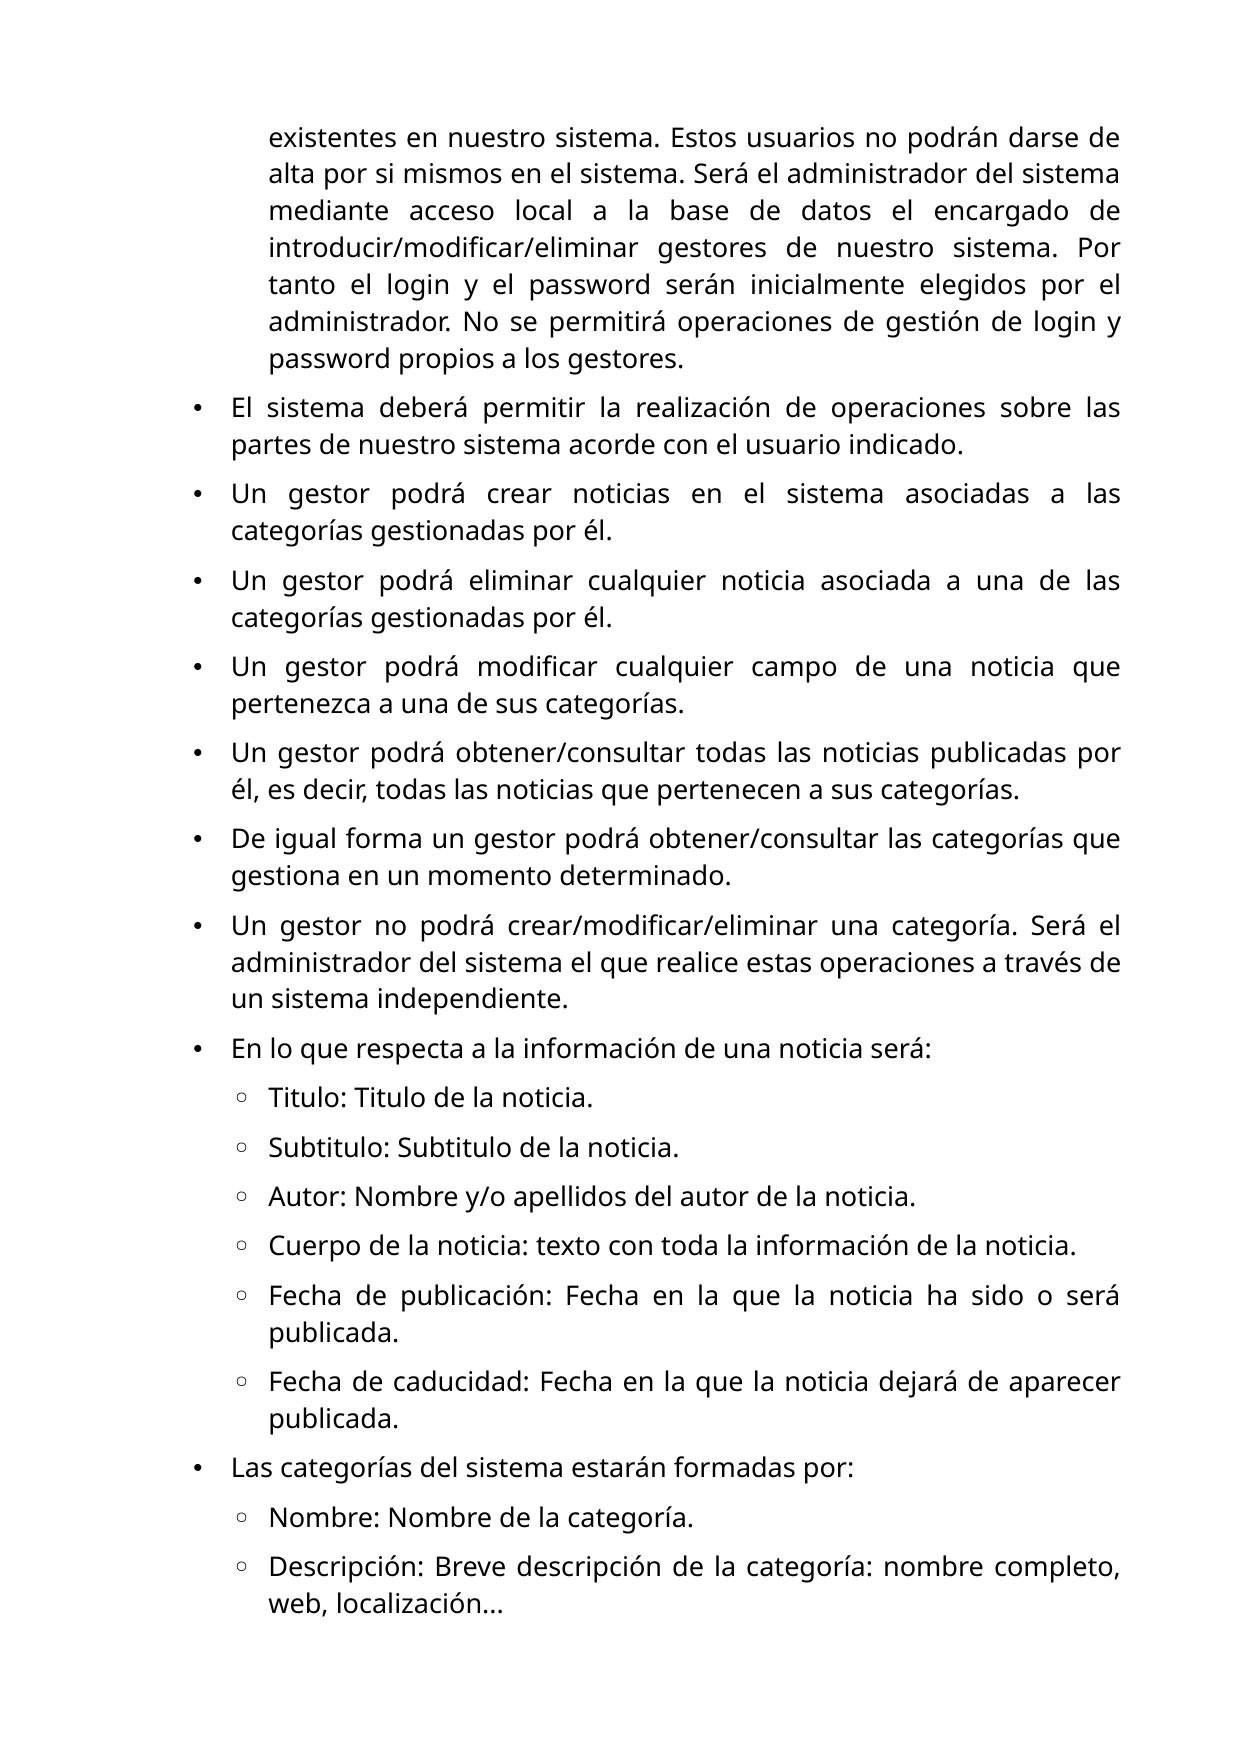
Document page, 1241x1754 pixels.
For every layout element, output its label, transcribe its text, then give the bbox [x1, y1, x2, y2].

list Un gestor podrá obtener/consultar todas las noticias publicadas por él, es decir, todas las noticias que pertenecen a sus categorías. [193, 734, 1122, 807]
list El sistema deberá permitir la realización de operaciones sobre las partes de nuestro sistema acorde con el usuario indicado. [193, 389, 1122, 462]
list Descripción: Breve descripción de la categoría: nombre completo, web, localización... [231, 1547, 1122, 1621]
list En lo que respecta a la información de una noticia será: [193, 1029, 1122, 1066]
list Nombre: Nombre de la categoría. [231, 1498, 1122, 1535]
list Las categorías del sistema estarán formadas por: [193, 1449, 1122, 1486]
list Subtitulo: Subtitulo de la noticia. [231, 1128, 1122, 1165]
list Un gestor podrá modificar cualquier campo de una noticia que pertenezca a una de sus categorías. [193, 647, 1122, 721]
list Un gestor no podrá crear/modificar/eliminar una categoría. Será el administrador del sistema el que realice estas operaciones a través de un sistema independiente. [193, 906, 1122, 1017]
list Fecha de publicación: Fecha en la que la noticia ha sido o será publicada. [231, 1276, 1122, 1350]
list Titulo: Titulo de la noticia. [231, 1079, 1122, 1116]
list Cuerpo de la noticia: texto con toda la información de la noticia. [231, 1227, 1122, 1264]
list Un gestor podrá eliminar cualquier noticia asociada a una de las categorías gestionadas por él. [193, 561, 1122, 635]
list De igual forma un gestor podrá obtener/consultar las categorías que gestiona en un momento determinado. [193, 820, 1122, 894]
list Un gestor podrá crear noticias en el sistema asociadas a las categorías gestionadas por él. [193, 475, 1122, 549]
list existentes en nuestro sistema. Estos usuarios no podrán darse de alta por si mismos en el sistema. Será el administrador del sistema mediante acceso local a la base de datos el encargado de introducir/modificar/eliminar gestores de nuestro sistema. Por tanto el login y el password serán inicialmente elegidos por el administrador. No se permitirá operaciones de gestión de login y password propios a los gestores. [231, 118, 1122, 376]
list Fecha de caducidad: Fecha en la que la noticia dejará de aparecer publicada. [231, 1362, 1122, 1436]
list Autor: Nombre y/o apellidos del autor de la noticia. [231, 1177, 1122, 1214]
